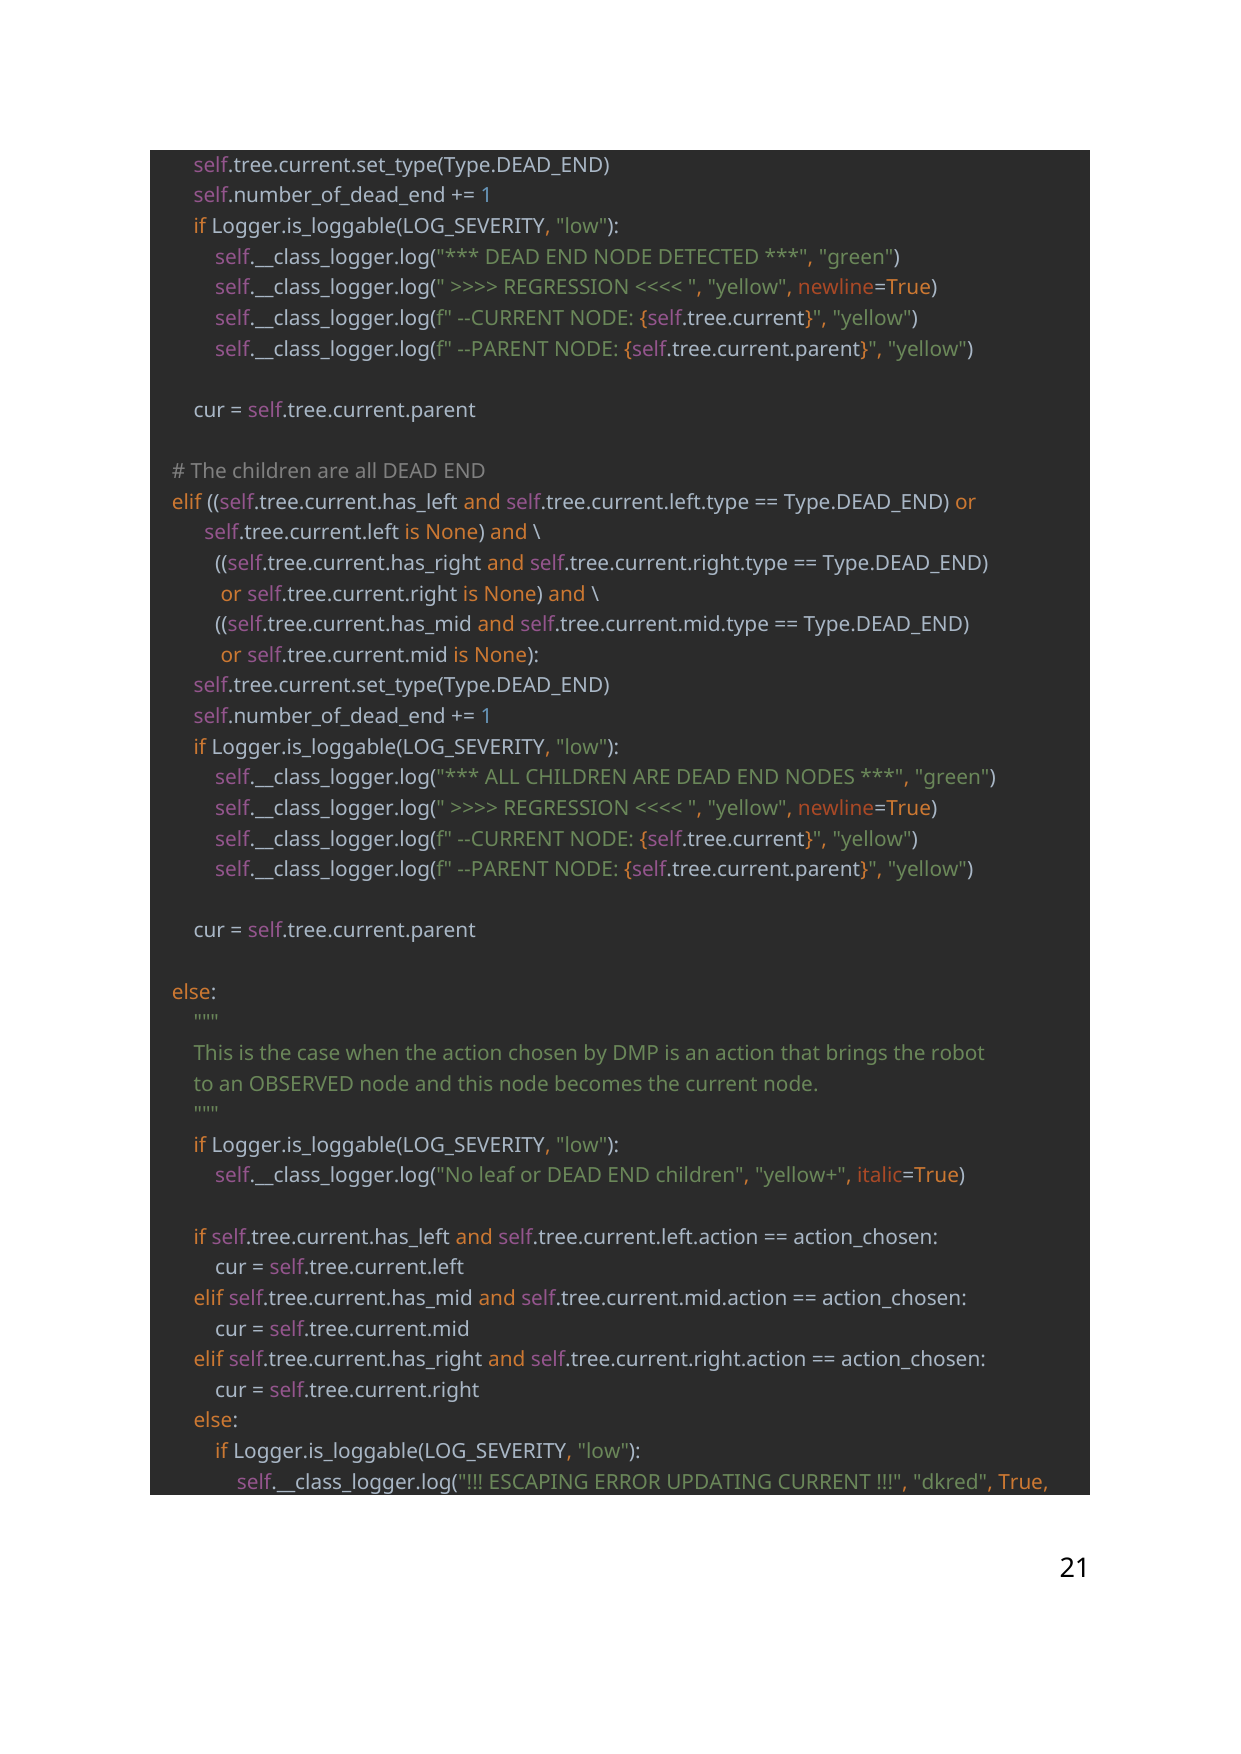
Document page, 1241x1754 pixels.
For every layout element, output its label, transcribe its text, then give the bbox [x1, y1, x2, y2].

text self.tree.current.set_type(Type.DEAD_END) self.number_of_dead_end += 1 if Logger.is_loggable(LOG_SEVERITY, "low"): self.__class_logger.log("*** DEAD END NODE DETECTED ***", "green") self.__class_logger.log(" >>>> REGRESSION <<<< ", "yellow", newline=True) self.__class_logger.log(f" --CURRENT NODE: {self.tree.current}", "yellow") self.__class_logger.log(f" --PARENT NODE: {self.tree.current.parent}", "yellow") cur = self.tree.current.parent # The children are all DEAD END elif ((self.tree.current.has_left and self.tree.current.left.type == Type.DEAD_END) or self.tree.current.left is None) and \ ((self.tree.current.has_right and self.tree.current.right.type == Type.DEAD_END) or self.tree.current.right is None) and \ ((self.tree.current.has_mid and self.tree.current.mid.type == Type.DEAD_END) or self.tree.current.mid is None): self.tree.current.set_type(Type.DEAD_END) self.number_of_dead_end += 1 if Logger.is_loggable(LOG_SEVERITY, "low"): self.__class_logger.log("*** ALL CHILDREN ARE DEAD END NODES ***", "green") self.__class_logger.log(" >>>> REGRESSION <<<< ", "yellow", newline=True) self.__class_logger.log(f" --CURRENT NODE: {self.tree.current}", "yellow") self.__class_logger.log(f" --PARENT NODE: {self.tree.current.parent}", "yellow") cur = self.tree.current.parent else: """ This is the case when the action chosen by DMP is an action that brings the robot to an OBSERVED node and this node becomes the current node. """ if Logger.is_loggable(LOG_SEVERITY, "low"): self.__class_logger.log("No leaf or DEAD END children", "yellow+", italic=True) if self.tree.current.has_left and self.tree.current.left.action == action_chosen: cur = self.tree.current.left elif self.tree.current.has_mid and self.tree.current.mid.action == action_chosen: cur = self.tree.current.mid elif self.tree.current.has_right and self.tree.current.right.action == action_chosen: cur = self.tree.current.right else: if Logger.is_loggable(LOG_SEVERITY, "low"): self.__class_logger.log("!!! ESCAPING ERROR UPDATING CURRENT !!!", "dkred", True, [150, 150, 1090, 1495]
